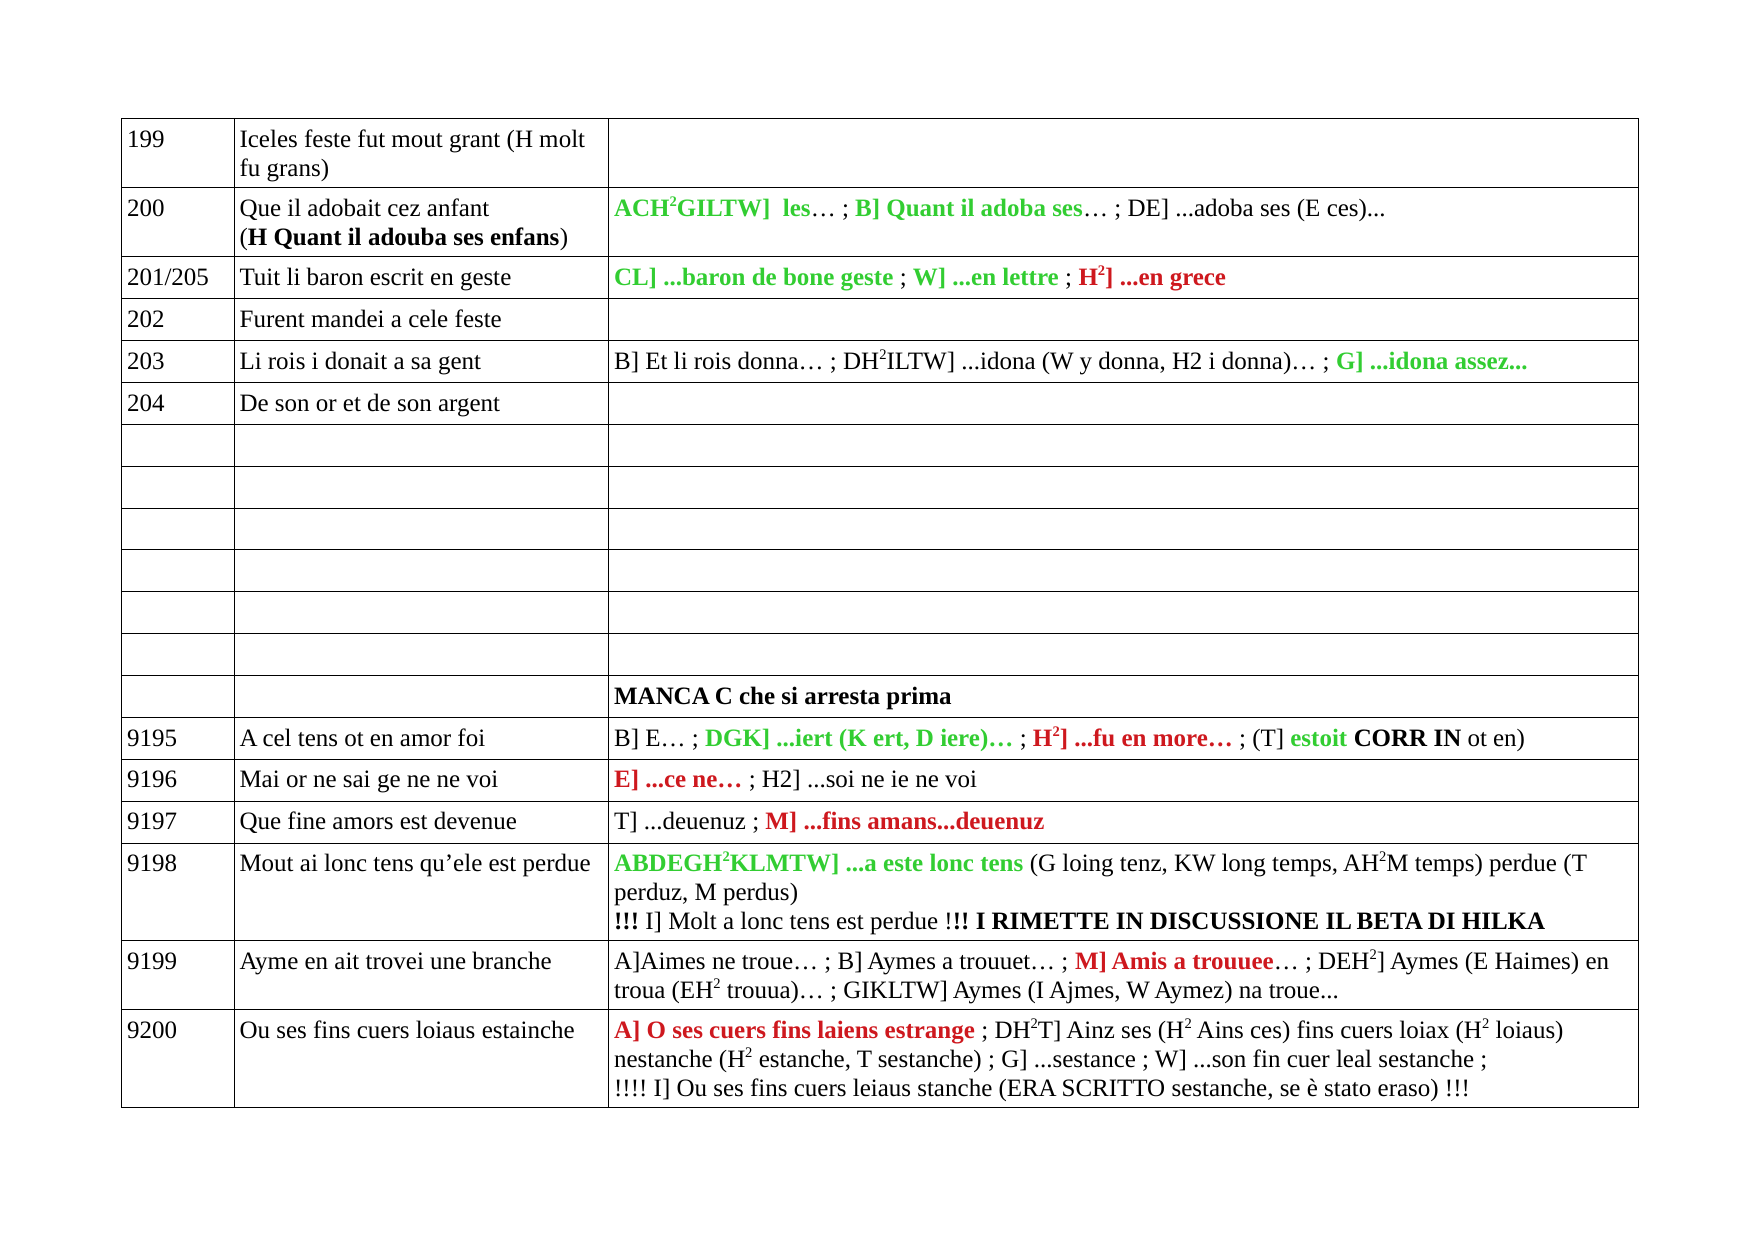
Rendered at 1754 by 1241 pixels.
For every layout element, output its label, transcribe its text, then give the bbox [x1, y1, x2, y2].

table_cell [609, 119, 1638, 187]
table_cell Mout ai lonc tens qu’ele est perdue [235, 844, 608, 940]
table_cell B] E… ; DGK] ...iert (K ert, D iere)… ; H2] ...fu en more… ; (T] estoit CORR IN ot en) [609, 718, 1638, 759]
table_cell [122, 550, 234, 591]
table_cell A cel tens ot en amor foi [235, 718, 608, 759]
table_cell CL] ...baron de bone geste ; W] ...en lettre ; H2] ...en grece [609, 257, 1638, 298]
table_cell Que il adobait cez anfant (H Quant il adouba ses enfans) [235, 188, 608, 256]
table_cell 9195 [122, 718, 234, 759]
table_cell MANCA C che si arresta prima [609, 676, 1638, 717]
table_cell E] ...ce ne… ; H2] ...soi ne ie ne voi [609, 760, 1638, 801]
table_cell 201/205 [122, 257, 234, 298]
table_cell [235, 425, 608, 466]
table_cell [609, 425, 1638, 466]
table_cell [235, 634, 608, 675]
table_cell Furent mandei a cele feste [235, 299, 608, 340]
table_cell Mai or ne sai ge ne ne voi [235, 760, 608, 801]
table_cell [609, 550, 1638, 591]
table_cell 200 [122, 188, 234, 256]
table_cell 203 [122, 341, 234, 382]
table_cell De son or et de son argent [235, 383, 608, 424]
table_cell T] ...deuenuz ; M] ...fins amans...deuenuz [609, 802, 1638, 842]
table_cell [609, 592, 1638, 633]
table_cell [235, 676, 608, 717]
table_cell 9199 [122, 941, 234, 1009]
table_cell Ou ses fins cuers loiaus estainche [235, 1010, 608, 1107]
table_cell Tuit li baron escrit en geste [235, 257, 608, 298]
table_cell [122, 509, 234, 549]
table_cell [609, 467, 1638, 507]
table_cell [609, 299, 1638, 340]
table_cell [122, 592, 234, 633]
table_cell 9196 [122, 760, 234, 801]
table_cell A] O ses cuers fins laiens estrange ; DH2T] Ainz ses (H2 Ains ces) fins cuers loiax (H2 loiaus) nestanche (H2 estanche, T sestanche) ; G] ...sestance ; W] ...son fin cuer leal sestanche ; !!!! I] Ou ses fins cuers leiaus stanche (ERA SCRITTO sestanche, se è stato eraso) !!! [609, 1010, 1638, 1107]
table_cell [122, 425, 234, 466]
table_cell 204 [122, 383, 234, 424]
table_cell Que fine amors est devenue [235, 802, 608, 842]
table_cell 202 [122, 299, 234, 340]
table_cell ACH2GILTW] les… ; B] Quant il adoba ses… ; DE] ...adoba ses (E ces)... [609, 188, 1638, 256]
table_cell [122, 634, 234, 675]
table_cell [235, 550, 608, 591]
table_cell [609, 509, 1638, 549]
table_cell 9197 [122, 802, 234, 842]
table_cell [609, 383, 1638, 424]
table_cell [235, 592, 608, 633]
table_cell [235, 467, 608, 507]
table_cell 9198 [122, 844, 234, 940]
table_cell A]Aimes ne troue… ; B] Aymes a trouuet… ; M] Amis a trouuee… ; DEH2] Aymes (E Haimes) en troua (EH2 trouua)… ; GIKLTW] Aymes (I Ajmes, W Aymez) na troue... [609, 941, 1638, 1009]
table_cell [609, 634, 1638, 675]
table_cell Ayme en ait trovei une branche [235, 941, 608, 1009]
table_cell 9200 [122, 1010, 234, 1107]
table_cell [235, 509, 608, 549]
table_cell ABDEGH2KLMTW] ...a este lonc tens (G loing tenz, KW long temps, AH2M temps) perdue (T perduz, M perdus) !!! I] Molt a lonc tens est perdue !!! I RIMETTE IN DISCUSSIONE IL BETA DI HILKA [609, 844, 1638, 940]
table_cell B] Et li rois donna… ; DH2ILTW] ...idona (W y donna, H2 i donna)… ; G] ...idona assez... [609, 341, 1638, 382]
table_cell Iceles feste fut mout grant (H molt fu grans) [235, 119, 608, 187]
table_cell 199 [122, 119, 234, 187]
table_cell Li rois i donait a sa gent [235, 341, 608, 382]
table_cell [122, 467, 234, 507]
table_cell [122, 676, 234, 717]
